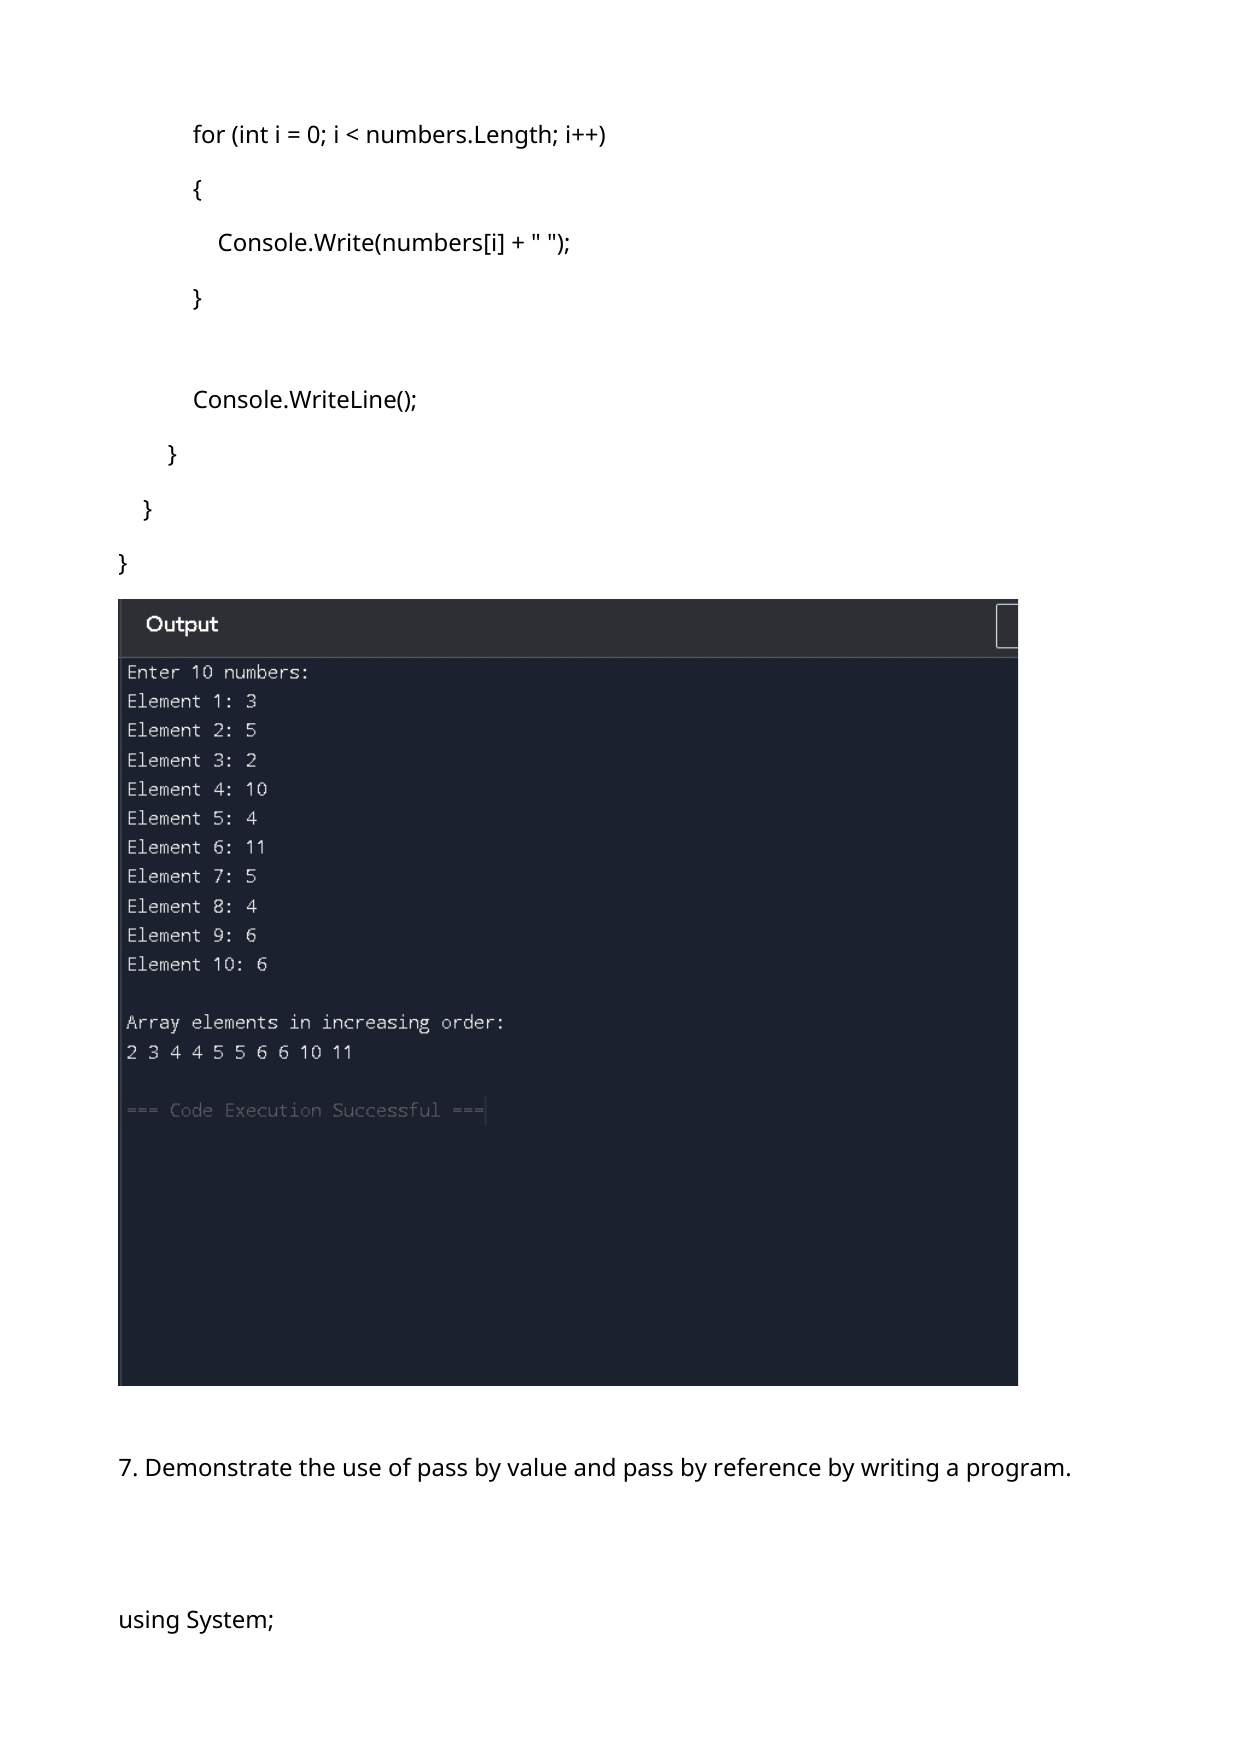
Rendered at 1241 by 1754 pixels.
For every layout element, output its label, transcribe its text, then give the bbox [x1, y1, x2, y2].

text } [118, 545, 1122, 578]
text { [118, 172, 1122, 205]
text 7. Demonstrate the use of pass by value and pass by reference by writing a program. [118, 1451, 1122, 1483]
text Console.WriteLine(); [118, 383, 1122, 416]
text } [118, 280, 1122, 313]
text using System; [118, 1603, 1122, 1635]
text for (int i = 0; i < numbers.Length; i++) [118, 118, 1122, 151]
text Console.Write(numbers[i] + " "); [118, 226, 1122, 259]
text } [118, 437, 1122, 470]
text } [118, 491, 1122, 524]
